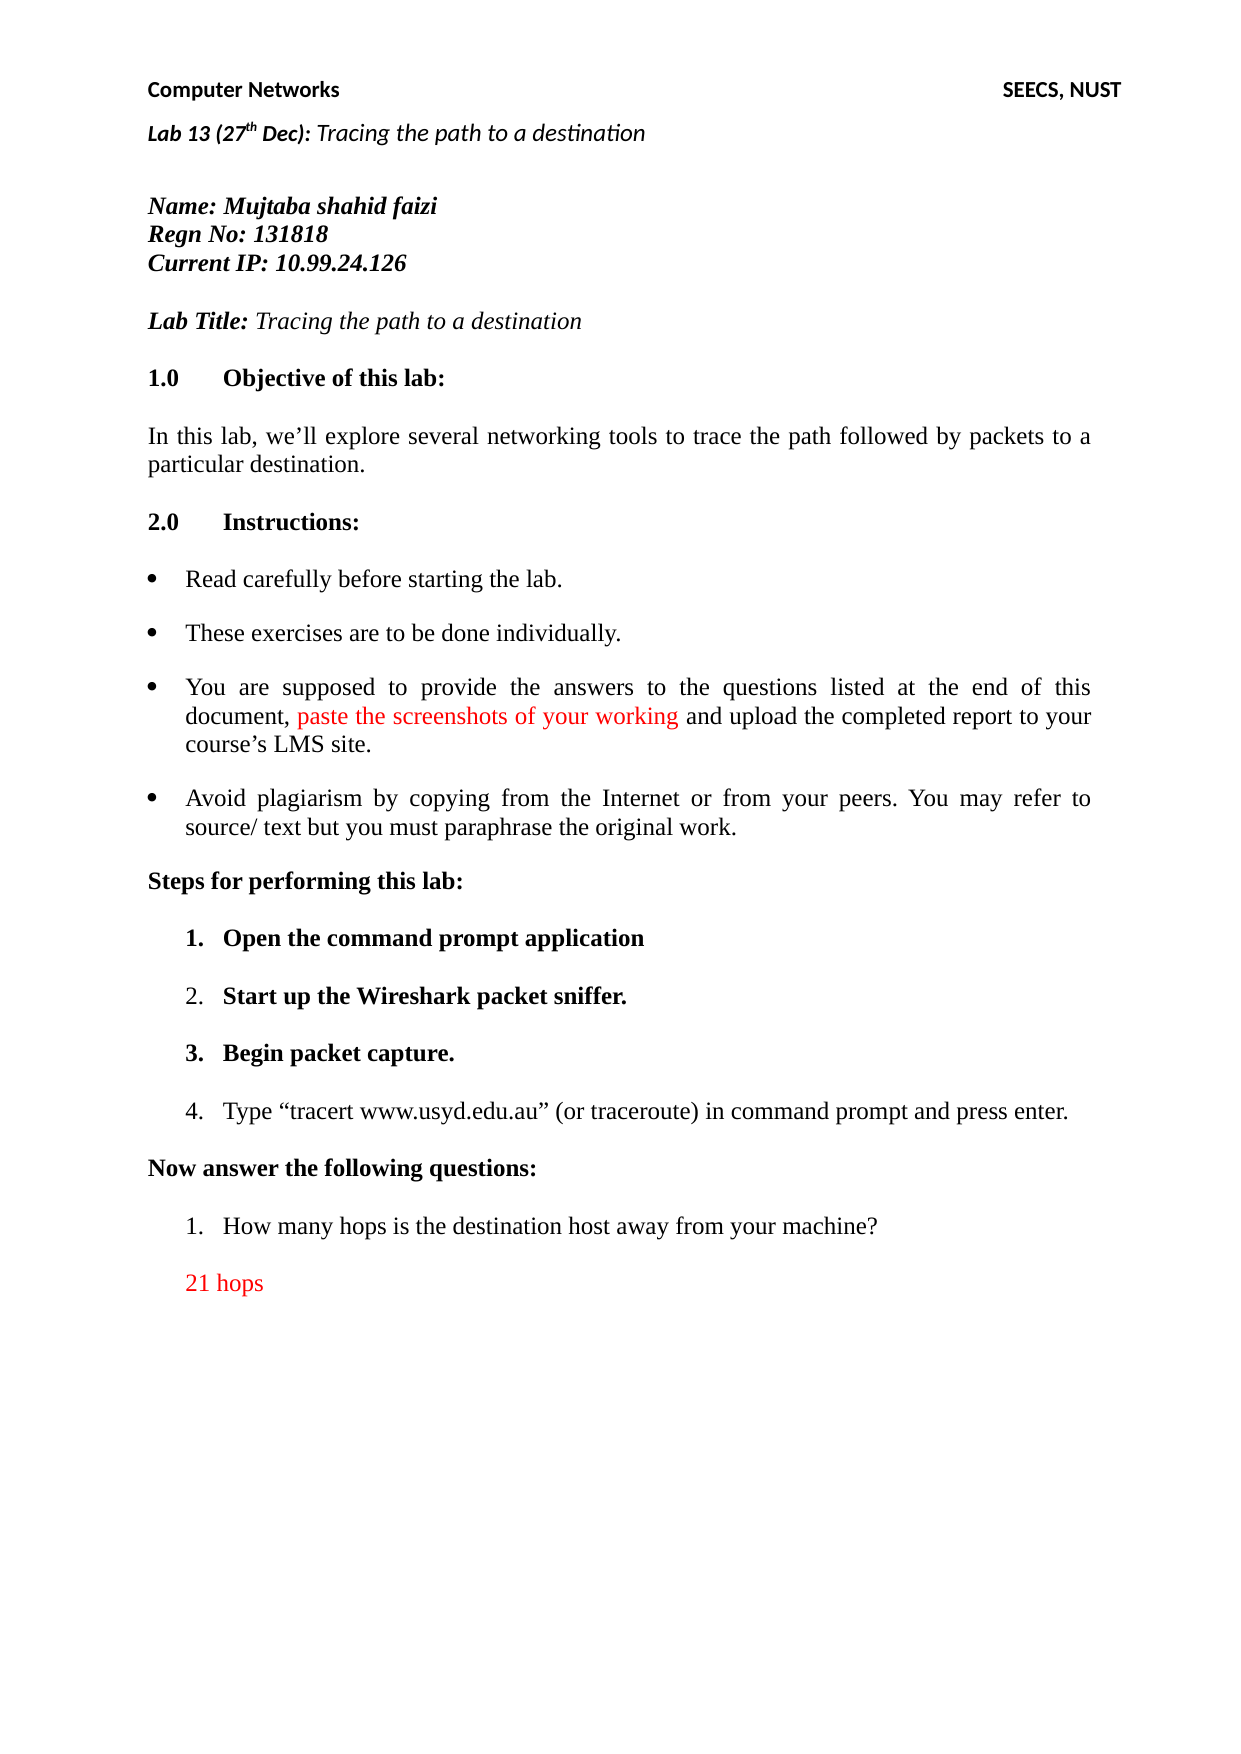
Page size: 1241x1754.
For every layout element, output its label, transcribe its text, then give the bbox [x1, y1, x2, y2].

text Lab Title: Tracing the path to a destination [148, 306, 1092, 334]
list How many hops is the destination host away from your machine? [185, 1211, 1092, 1239]
list Read carefully before starting the lab. [148, 564, 1092, 593]
text 21 hops [185, 1268, 1092, 1297]
list Type “tracert www.usyd.edu.au” (or traceroute) in command prompt and press enter. [185, 1096, 1092, 1124]
text Now answer the following questions: [148, 1153, 1092, 1182]
list Start up the Wireshark packet sniffer. [185, 981, 1092, 1009]
list You are supposed to provide the answers to the questions listed at the end of this document, paste the screenshots of your working and upload the completed report to your course’s LMS site. [148, 672, 1092, 758]
list Begin packet capture. [185, 1038, 1092, 1067]
list These exercises are to be done individually. [148, 618, 1092, 647]
text Regn No: 131818 [148, 219, 1092, 248]
text Steps for performing this lab: [148, 866, 1092, 894]
list Open the command prompt application [185, 923, 1092, 952]
list Avoid plagiarism by copying from the Internet or from your peers. You may refer to source/ text but you must paraphrase the original work. [148, 783, 1092, 841]
text Name: Mujtaba shahid faizi [148, 191, 1092, 219]
text 1.0 Objective of this lab: [148, 363, 1092, 392]
text In this lab, we’ll explore several networking tools to trace the path followed by packets to a particular destination. [148, 421, 1092, 478]
text Current IP: 10.99.24.126 [148, 248, 1092, 277]
text 2.0 Instructions: [148, 507, 1092, 536]
